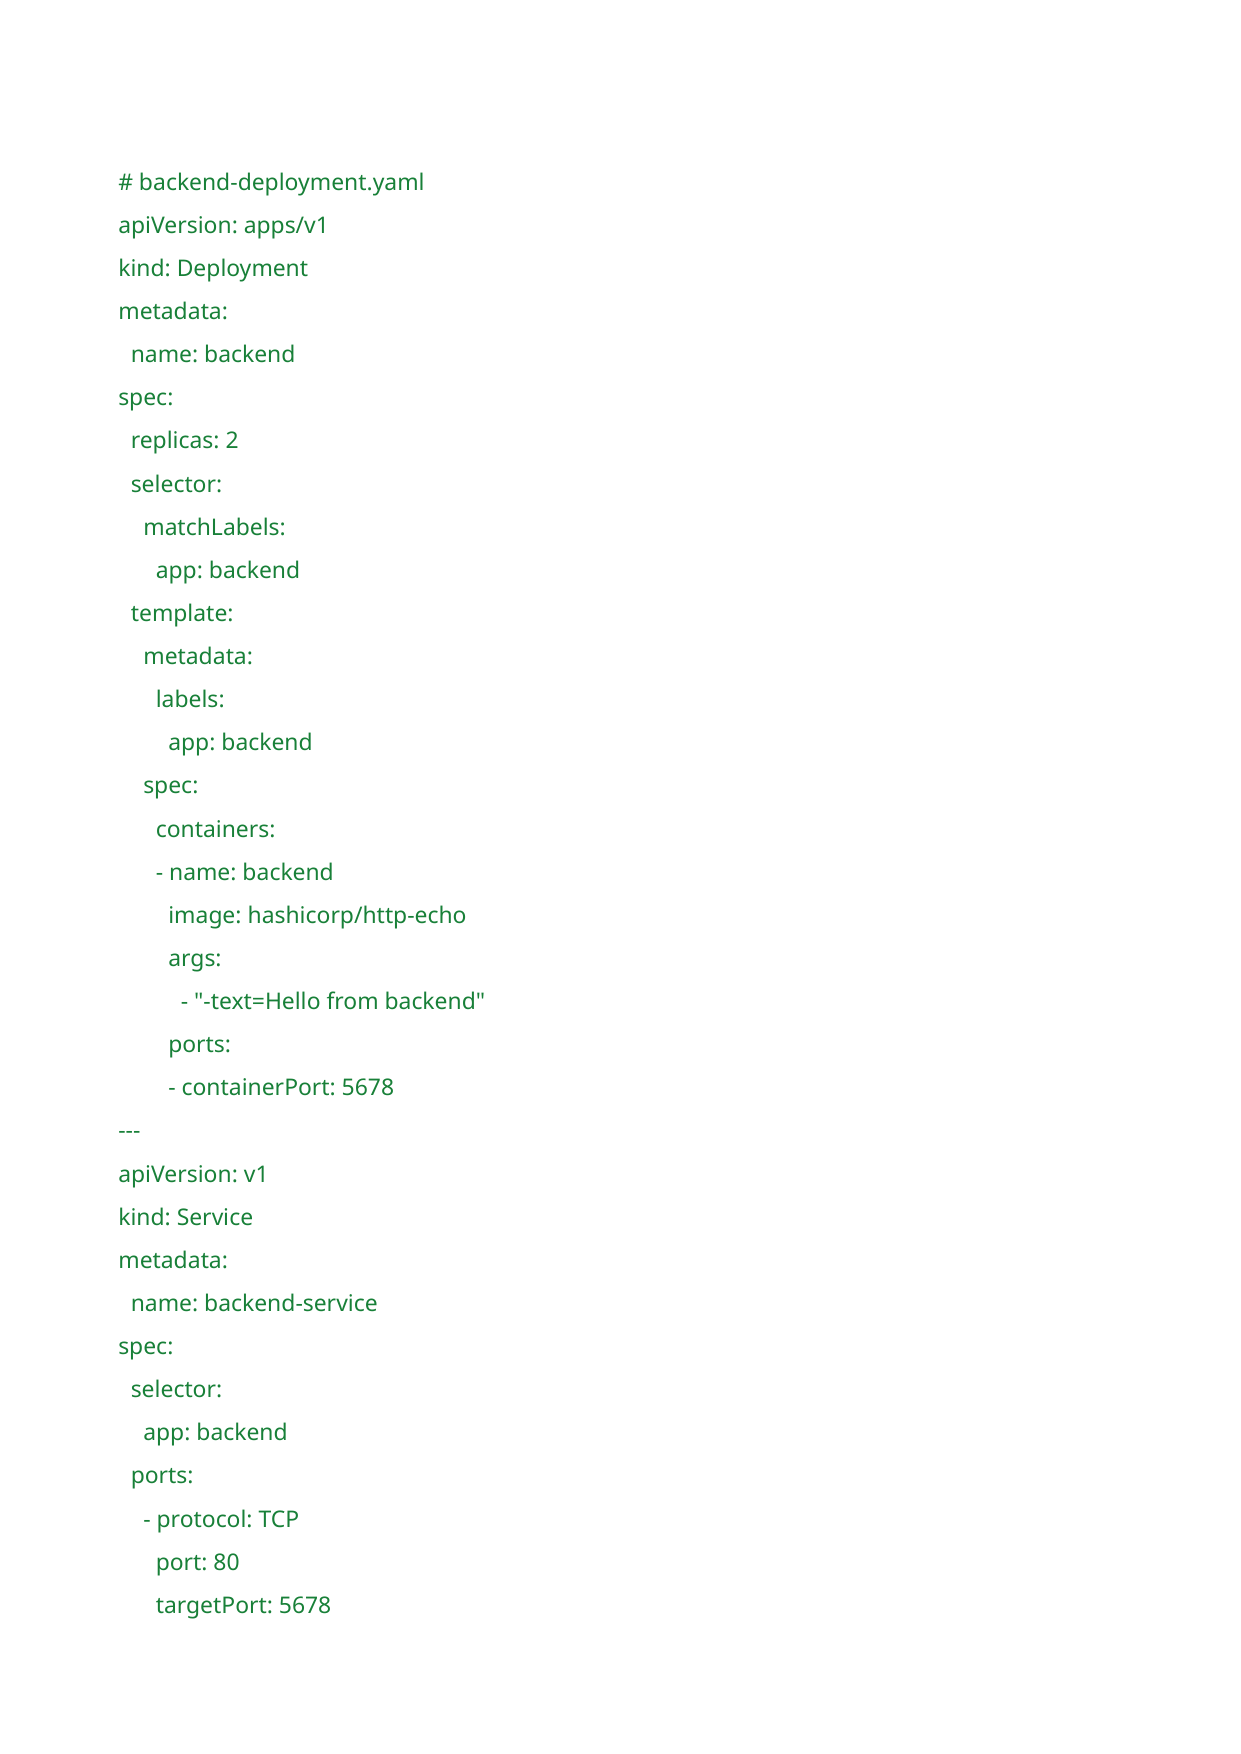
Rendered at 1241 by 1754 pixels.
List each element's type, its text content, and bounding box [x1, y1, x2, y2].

text apiVersion: apps/v1 [118, 209, 1122, 240]
text spec: [118, 769, 1122, 801]
text template: [118, 597, 1122, 628]
text ports: [118, 1028, 1122, 1059]
text kind: Service [118, 1201, 1122, 1232]
text # backend-deployment.yaml [118, 166, 1122, 197]
text app: backend [118, 1416, 1122, 1448]
text - containerPort: 5678 [118, 1071, 1122, 1103]
text spec: [118, 381, 1122, 413]
text spec: [118, 1330, 1122, 1361]
text name: backend-service [118, 1287, 1122, 1318]
text apiVersion: v1 [118, 1158, 1122, 1189]
text name: backend [118, 338, 1122, 369]
text kind: Deployment [118, 252, 1122, 283]
text - protocol: TCP [118, 1503, 1122, 1534]
text - "-text=Hello from backend" [118, 985, 1122, 1016]
text metadata: [118, 640, 1122, 671]
text replicas: 2 [118, 424, 1122, 456]
text ports: [118, 1459, 1122, 1491]
text targetPort: 5678 [118, 1589, 1122, 1620]
text selector: [118, 1373, 1122, 1404]
text labels: [118, 683, 1122, 714]
text metadata: [118, 1244, 1122, 1275]
text --- [118, 1114, 1122, 1146]
text app: backend [118, 554, 1122, 585]
text selector: [118, 468, 1122, 499]
text args: [118, 942, 1122, 973]
text containers: [118, 813, 1122, 844]
text app: backend [118, 726, 1122, 758]
text metadata: [118, 295, 1122, 326]
text image: hashicorp/http-echo [118, 899, 1122, 930]
text port: 80 [118, 1546, 1122, 1577]
text - name: backend [118, 856, 1122, 887]
text matchLabels: [118, 511, 1122, 542]
